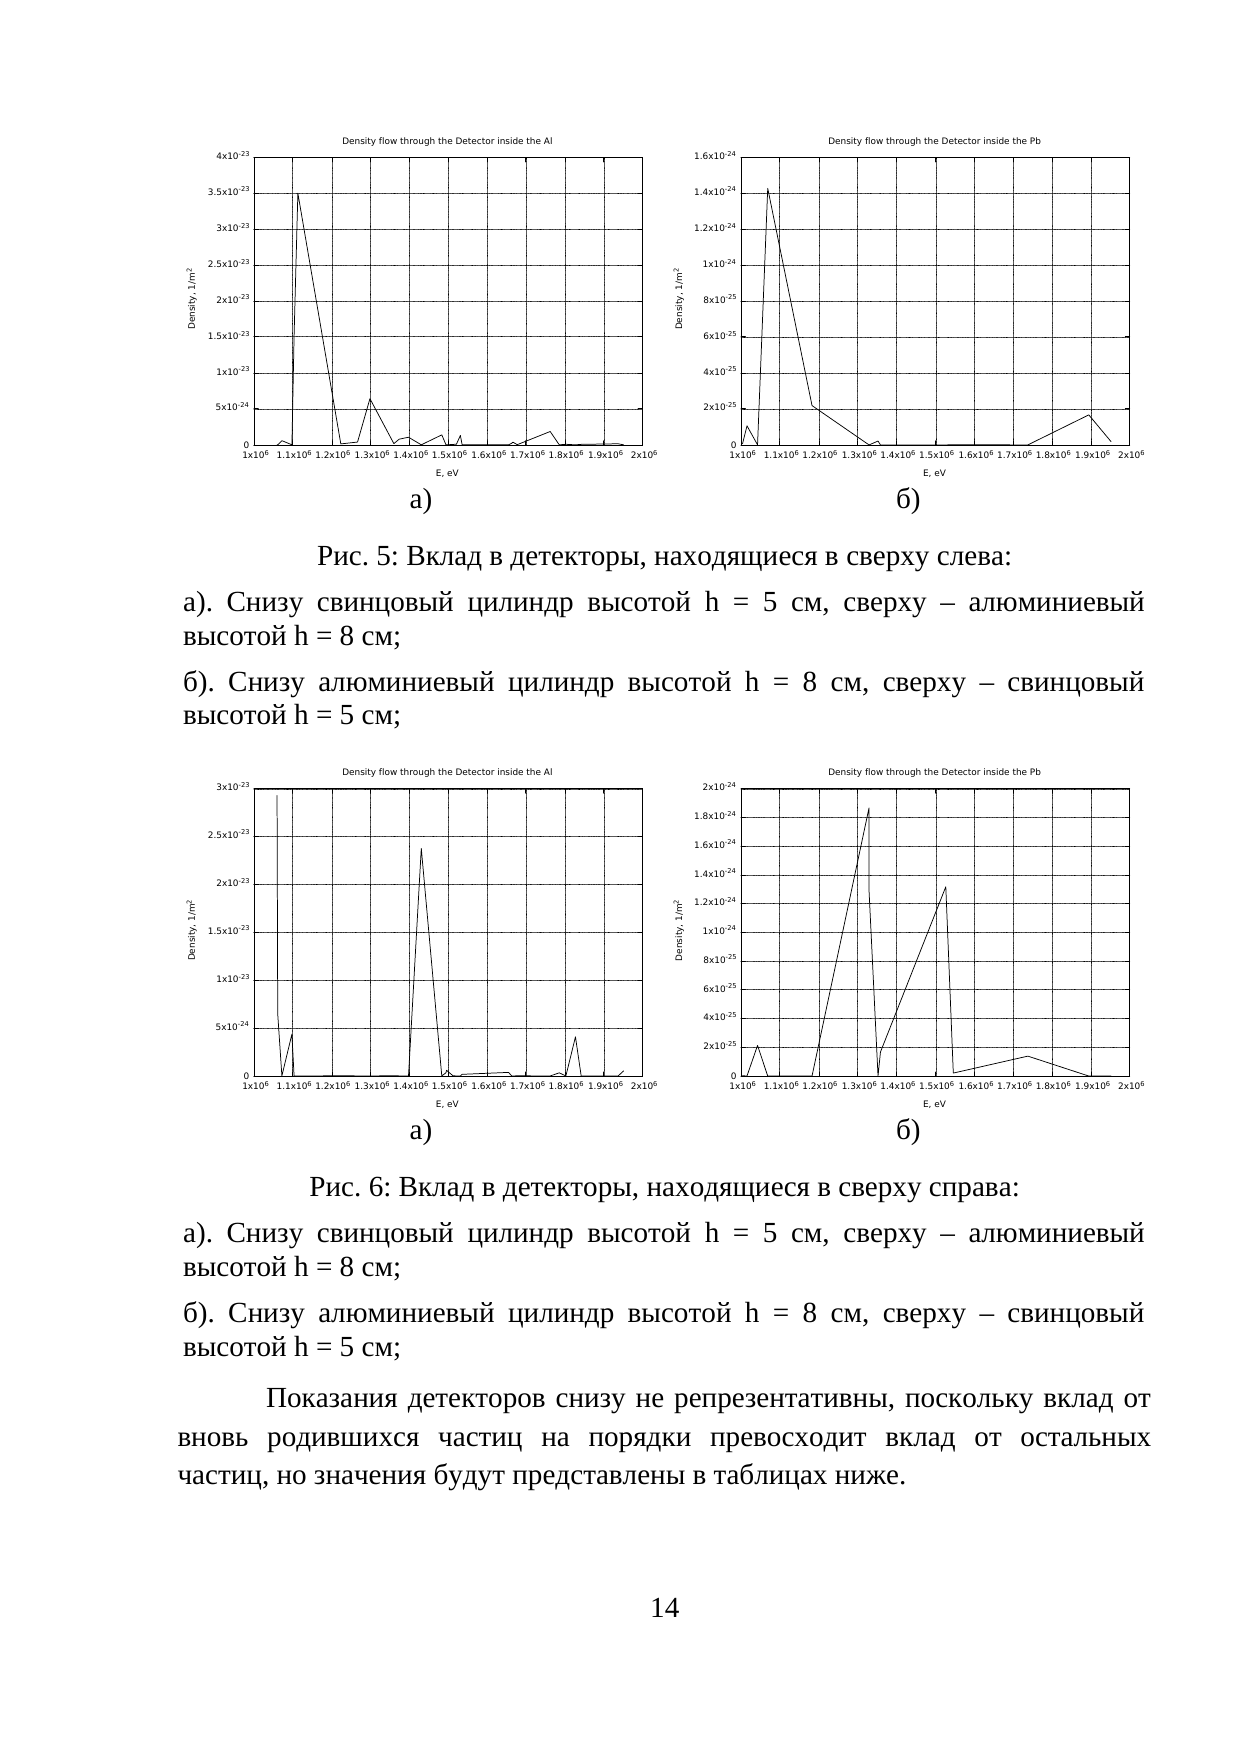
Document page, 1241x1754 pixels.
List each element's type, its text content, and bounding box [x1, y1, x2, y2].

table_cell Рис. 6: Вклад в детекторы, находящиеся в сверху справа: а). Снизу свинцовый цилиндр высотой h = 5 см, сверху – алюминиевый высотой h = 8 см; б). Снизу алюминиевый цилиндр высотой h = 8 см, сверху – свинцовый высотой h = 5 см; [177, 1164, 1152, 1380]
table_cell б) [664, 749, 1152, 1164]
table_cell Рис. 5: Вклад в детекторы, находящиеся в сверху слева: а). Снизу свинцовый цилиндр высотой h = 5 см, сверху – алюминиевый высотой h = 8 см; б). Снизу алюминиевый цилиндр высотой h = 8 см, сверху – свинцовый высотой h = 5 см; [177, 533, 1152, 749]
table_header б) [664, 118, 1152, 533]
table_cell а) [177, 749, 664, 1164]
table_header а) [177, 118, 664, 533]
text Показания детекторов снизу не репрезентативны, поскольку вклад от вновь родившихся частиц на порядки превосходит вклад от остальных частиц, но значения будут представлены в таблицах ниже. [177, 1380, 1152, 1491]
